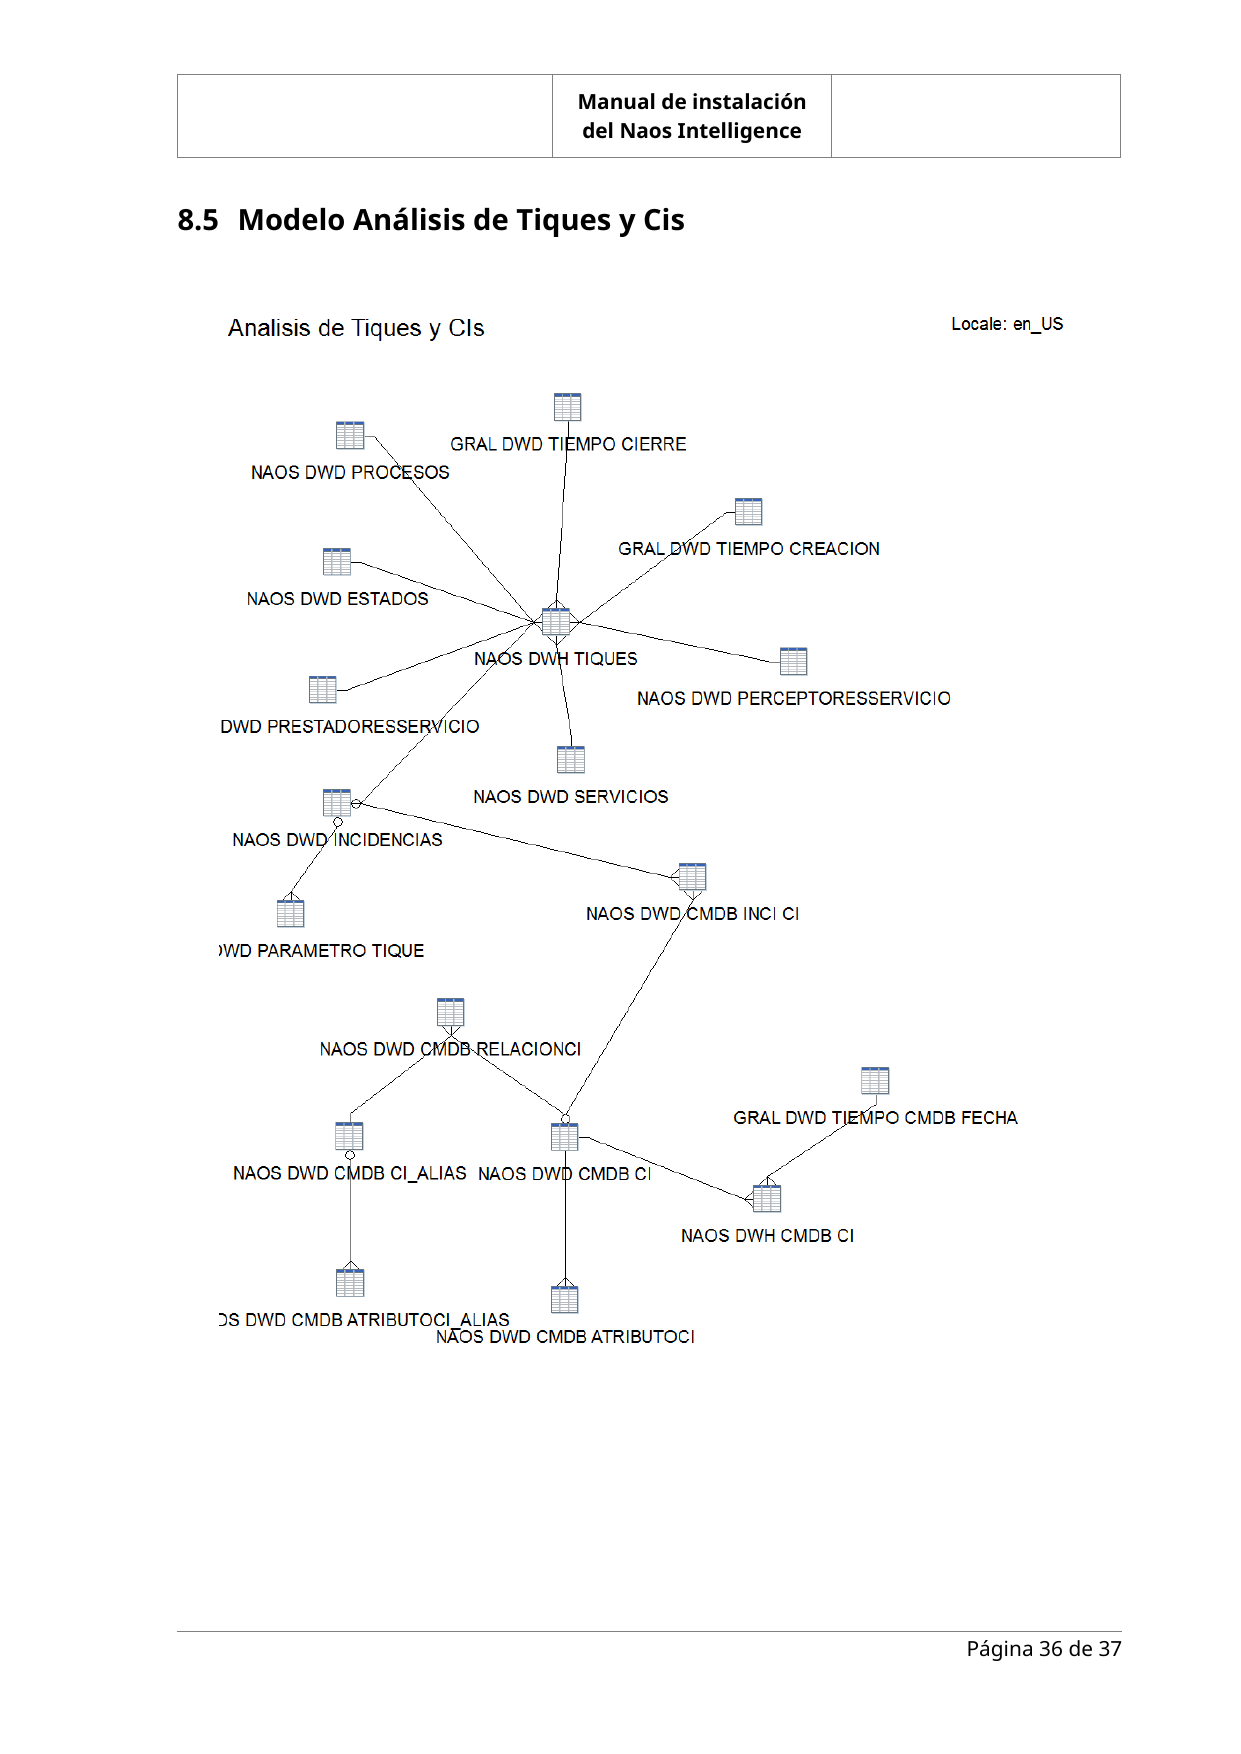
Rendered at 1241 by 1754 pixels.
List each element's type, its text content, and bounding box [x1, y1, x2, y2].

picture [219, 305, 1080, 1384]
subtitle Modelo Análisis de Tiques y Cis [177, 199, 1122, 238]
